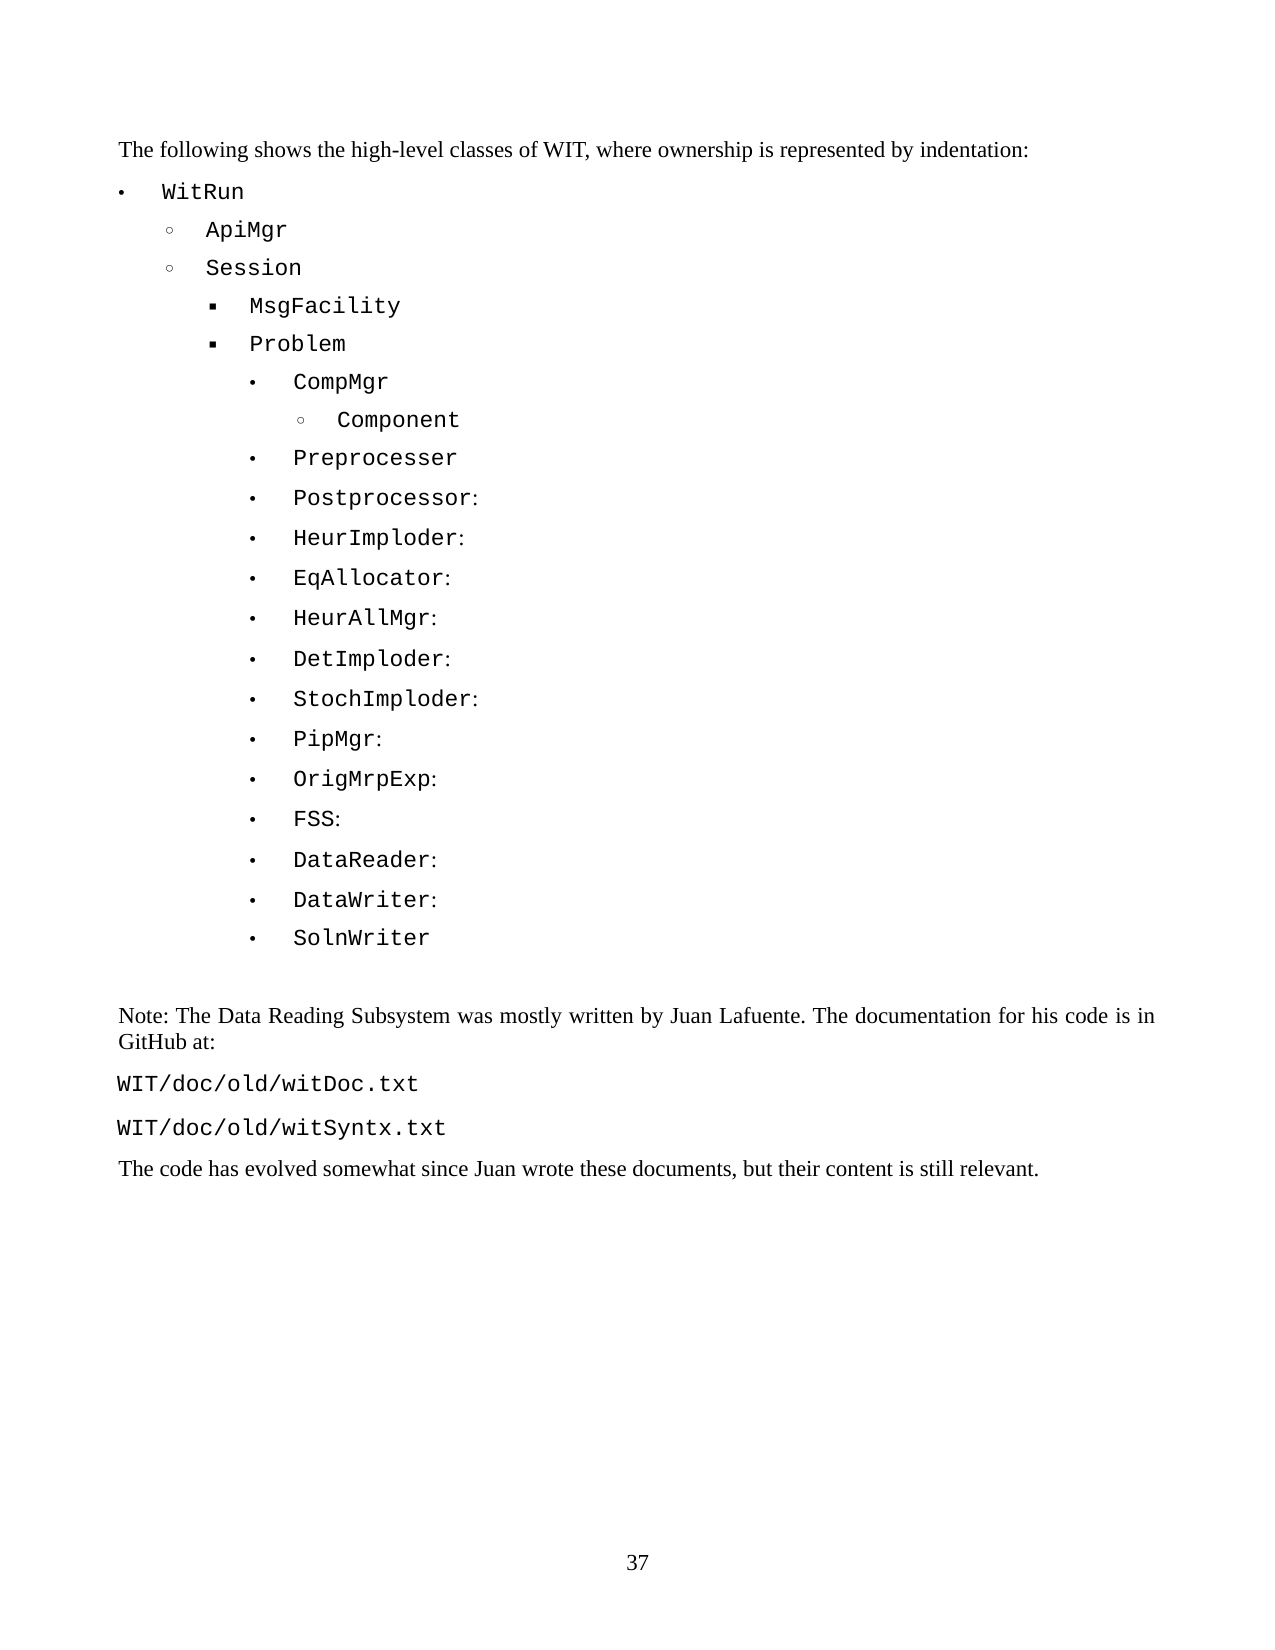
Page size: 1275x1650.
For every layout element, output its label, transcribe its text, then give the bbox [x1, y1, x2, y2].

list MsgFacility [206, 294, 1157, 320]
list HeurImploder: [249, 524, 1157, 552]
list Postprocessor: [249, 484, 1157, 512]
list FSS: [249, 806, 1157, 834]
list EqAllocator: [249, 564, 1157, 592]
list WitRun [118, 181, 1157, 206]
list SolnWriter [249, 926, 1157, 952]
list Problem [206, 332, 1157, 358]
text WIT/doc/old/witSyntx.txt [117, 1117, 1157, 1143]
list DataWriter: [249, 886, 1157, 914]
list ApiMgr [162, 218, 1157, 244]
list Component [293, 408, 1157, 434]
text WIT/doc/old/witDoc.txt [117, 1073, 1157, 1099]
list StochImploder: [249, 685, 1157, 713]
list Preprocesser [249, 446, 1157, 472]
list PipMgr: [249, 725, 1157, 753]
list HeurAllMgr: [249, 604, 1157, 633]
list DataReader: [249, 846, 1157, 874]
list Session [162, 256, 1157, 282]
text Note: The Data Reading Subsystem was mostly written by Juan Lafuente. The documentation for his code is in GitHub at: [118, 1002, 1157, 1055]
list OrigMrpExp: [249, 765, 1157, 793]
list DetImploder: [249, 645, 1157, 673]
text The code has evolved somewhat since Juan wrote these documents, but their content is still relevant. [118, 1154, 1157, 1181]
text The following shows the high-level classes of WIT, where ownership is represented by indentation: [118, 136, 1157, 162]
list CompMgr [249, 370, 1157, 396]
